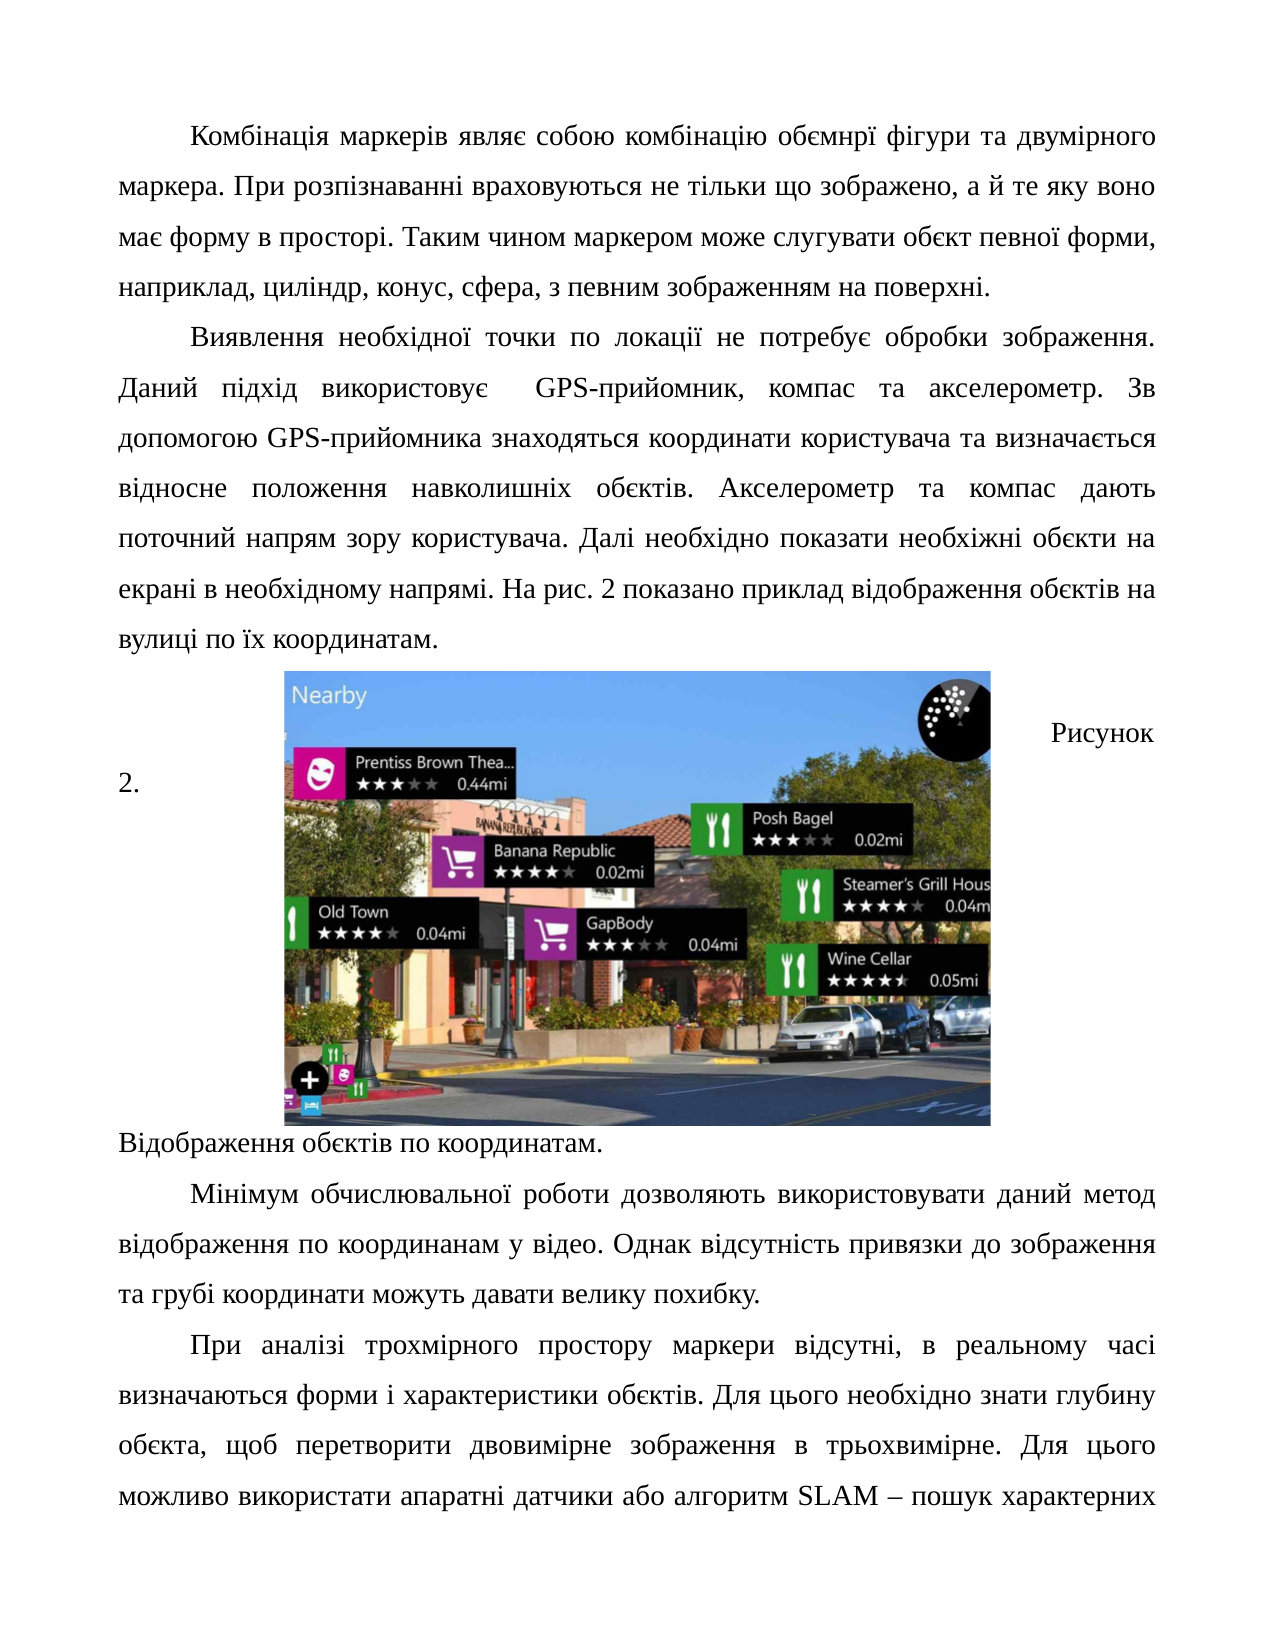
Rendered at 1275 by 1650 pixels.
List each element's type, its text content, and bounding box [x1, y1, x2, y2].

text Рисунок 2. Відображення обєктів по координатам. [118, 715, 1157, 1159]
text Комбінація маркерів являє собою комбінацію обємнрї фігури та двумірного маркера. При розпізнаванні враховуються не тільки що зображено, а й те яку воно має форму в просторі. Таким чином маркером може слугувати обєкт певної форми, наприклад, циліндр, конус, сфера, з певним зображенням на поверхні. [118, 118, 1157, 303]
text Мінімум обчислювальної роботи дозволяють використовувати даний метод відображення по координанам у відео. Однак відсутність привязки до зображення та грубі координати можуть давати велику похибку. [118, 1176, 1157, 1310]
text Виявлення необхідної точки по локації не потребує обробки зображення. Даний підхід використовує GPS-прийомник, компас та акселерометр. Зв допомогою GPS-прийомника знаходяться координати користувача та визначається відносне положення навколишніх обєктів. Акселерометр та компас дають поточний напрям зору користувача. Далі необхідно показати необхіжні обєкти на екрані в необхідному напрямі. На рис. 2 показано приклад відображення обєктів на вулиці по їх координатам. [118, 319, 1157, 655]
text При аналізі трохмірного простору маркери відсутні, в реальному часі визначаються форми і характеристики обєктів. Для цього необхідно знати глубину обєкта, щоб перетворити двовимірне зображення в трьохвимірне. Для цього можливо використати апаратні датчики або алгоритм SLAM – пошук характерних [118, 1327, 1157, 1511]
